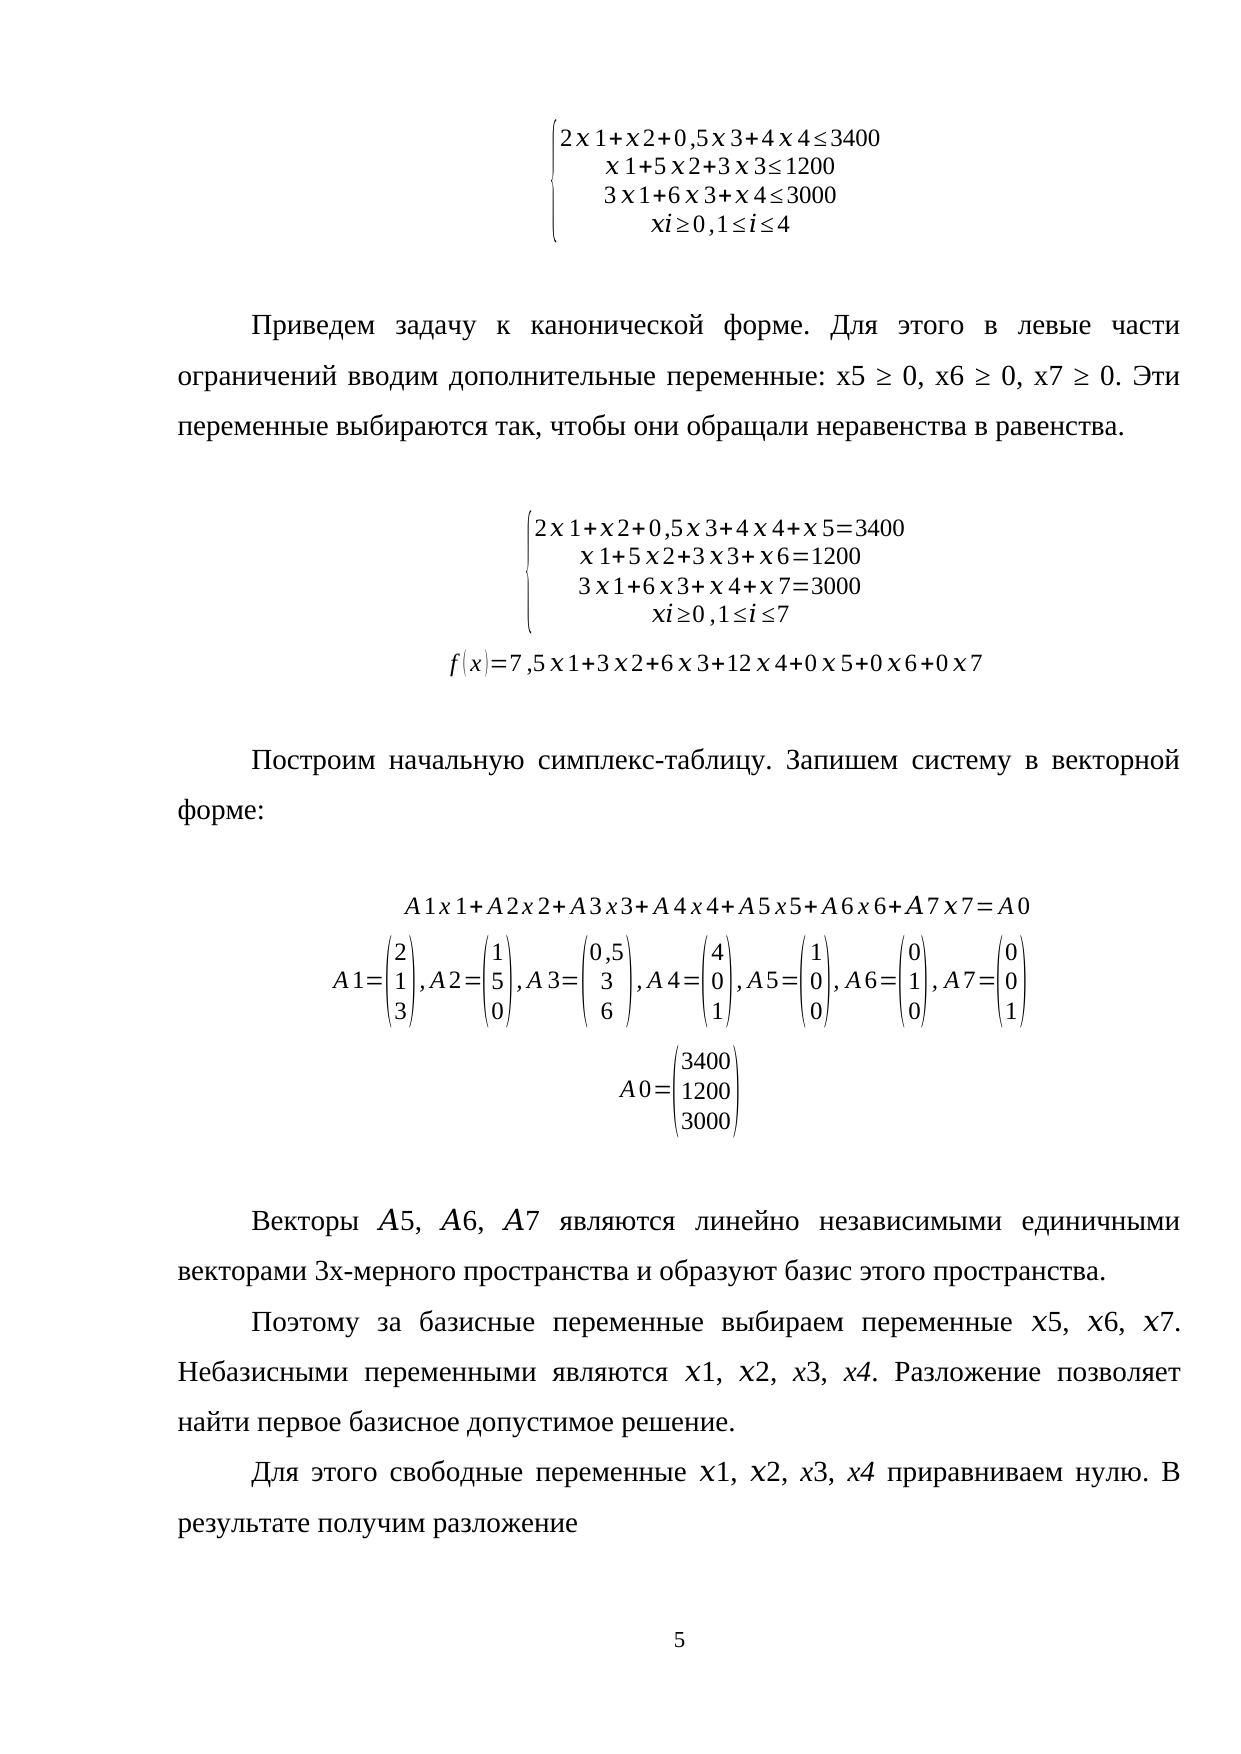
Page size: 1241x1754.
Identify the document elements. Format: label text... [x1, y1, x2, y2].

text Для этого свободные переменные 𝑥1, 𝑥2, х3, х4 приравниваем нулю. В результате получим разложение [177, 1454, 1181, 1538]
text Векторы 𝐴5, 𝐴6, 𝐴7 являются линейно независимыми единичными векторами 3х-мерного пространства и образуют базис этого пространства. [177, 1203, 1181, 1287]
text Приведем задачу к канонической форме. Для этого в левые части ограничений вводим дополнительные переменные: х5 ≥ 0, х6 ≥ 0, х7 ≥ 0. Эти переменные выбираются так, чтобы они обращали неравенства в равенства. [177, 307, 1181, 442]
text Построим начальную симплекс-таблицу. Запишем систему в векторной форме: [177, 742, 1181, 826]
text Поэтому за базисные переменные выбираем переменные 𝑥5, 𝑥6, 𝑥7. Небазисными переменными являются 𝑥1, 𝑥2, х3, х4. Разложение позволяет найти первое базисное допустимое решение. [177, 1304, 1181, 1438]
